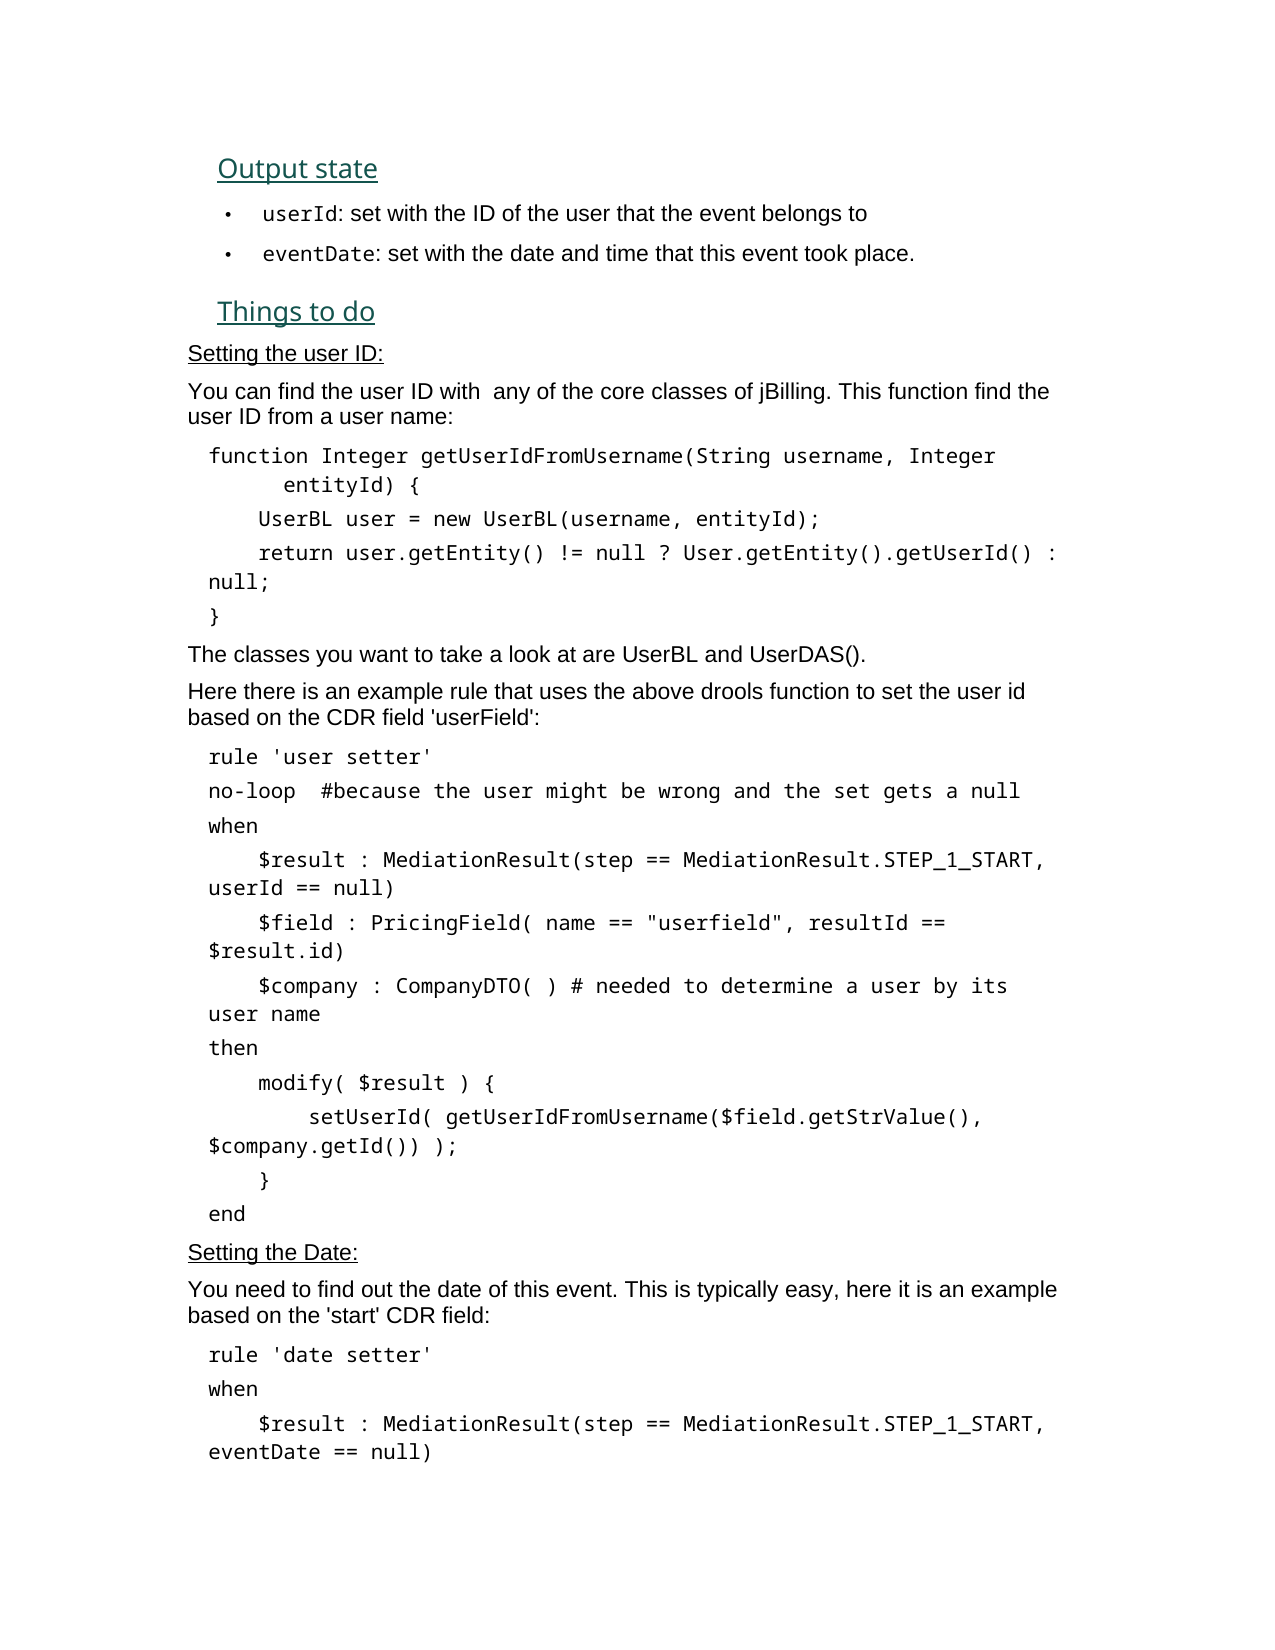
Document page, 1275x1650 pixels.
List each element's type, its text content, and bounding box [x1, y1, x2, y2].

text Setting the Date: [187, 1240, 1087, 1265]
text You can find the user ID with any of the core classes of jBilling. This function find the user ID from a user name: [187, 378, 1087, 429]
subtitle Output state [217, 150, 1087, 187]
text UserBL user = new UserBL(username, entityId); [208, 504, 1067, 533]
text when [208, 1374, 1067, 1403]
text $result : MediationResult(step == MediationResult.STEP_1_START, eventDate == null) [208, 1409, 1067, 1466]
text $company : CompanyDTO( ) # needed to determine a user by its user name [208, 971, 1067, 1028]
text You need to find out the date of this event. This is typically easy, here it is an example based on the 'start' CDR field: [187, 1277, 1087, 1328]
text function Integer getUserIdFromUsername(String username, Integer entityId) { [208, 441, 1067, 498]
text $result : MediationResult(step == MediationResult.STEP_1_START, userId == null) [208, 845, 1067, 902]
text Here there is an example rule that uses the above drools function to set the user id based on the CDR field 'userField': [187, 679, 1087, 730]
list userId: set with the ID of the user that the event belongs to [225, 199, 1087, 227]
text then [208, 1033, 1067, 1062]
text rule 'user setter' [208, 742, 1067, 770]
text rule 'date setter' [208, 1340, 1067, 1368]
text setUserId( getUserIdFromUsername($field.getStrValue(), $company.getId()) ); [208, 1102, 1067, 1159]
subtitle Things to do [217, 292, 1087, 329]
text } [208, 601, 1067, 630]
text The classes you want to take a look at are UserBL and UserDAS(). [187, 642, 1087, 667]
text when [208, 811, 1067, 839]
text return user.getEntity() != null ? User.getEntity().getUserId() : null; [208, 538, 1067, 595]
text Setting the user ID: [187, 341, 1087, 367]
text no-loop #because the user might be wrong and the set gets a null [208, 776, 1067, 805]
text end [208, 1199, 1067, 1228]
list eventDate: set with the date and time that this event took place. [225, 239, 1087, 267]
text $field : PricingField( name == "userfield", resultId == $result.id) [208, 908, 1067, 965]
text modify( $result ) { [208, 1068, 1067, 1096]
text } [208, 1165, 1067, 1193]
